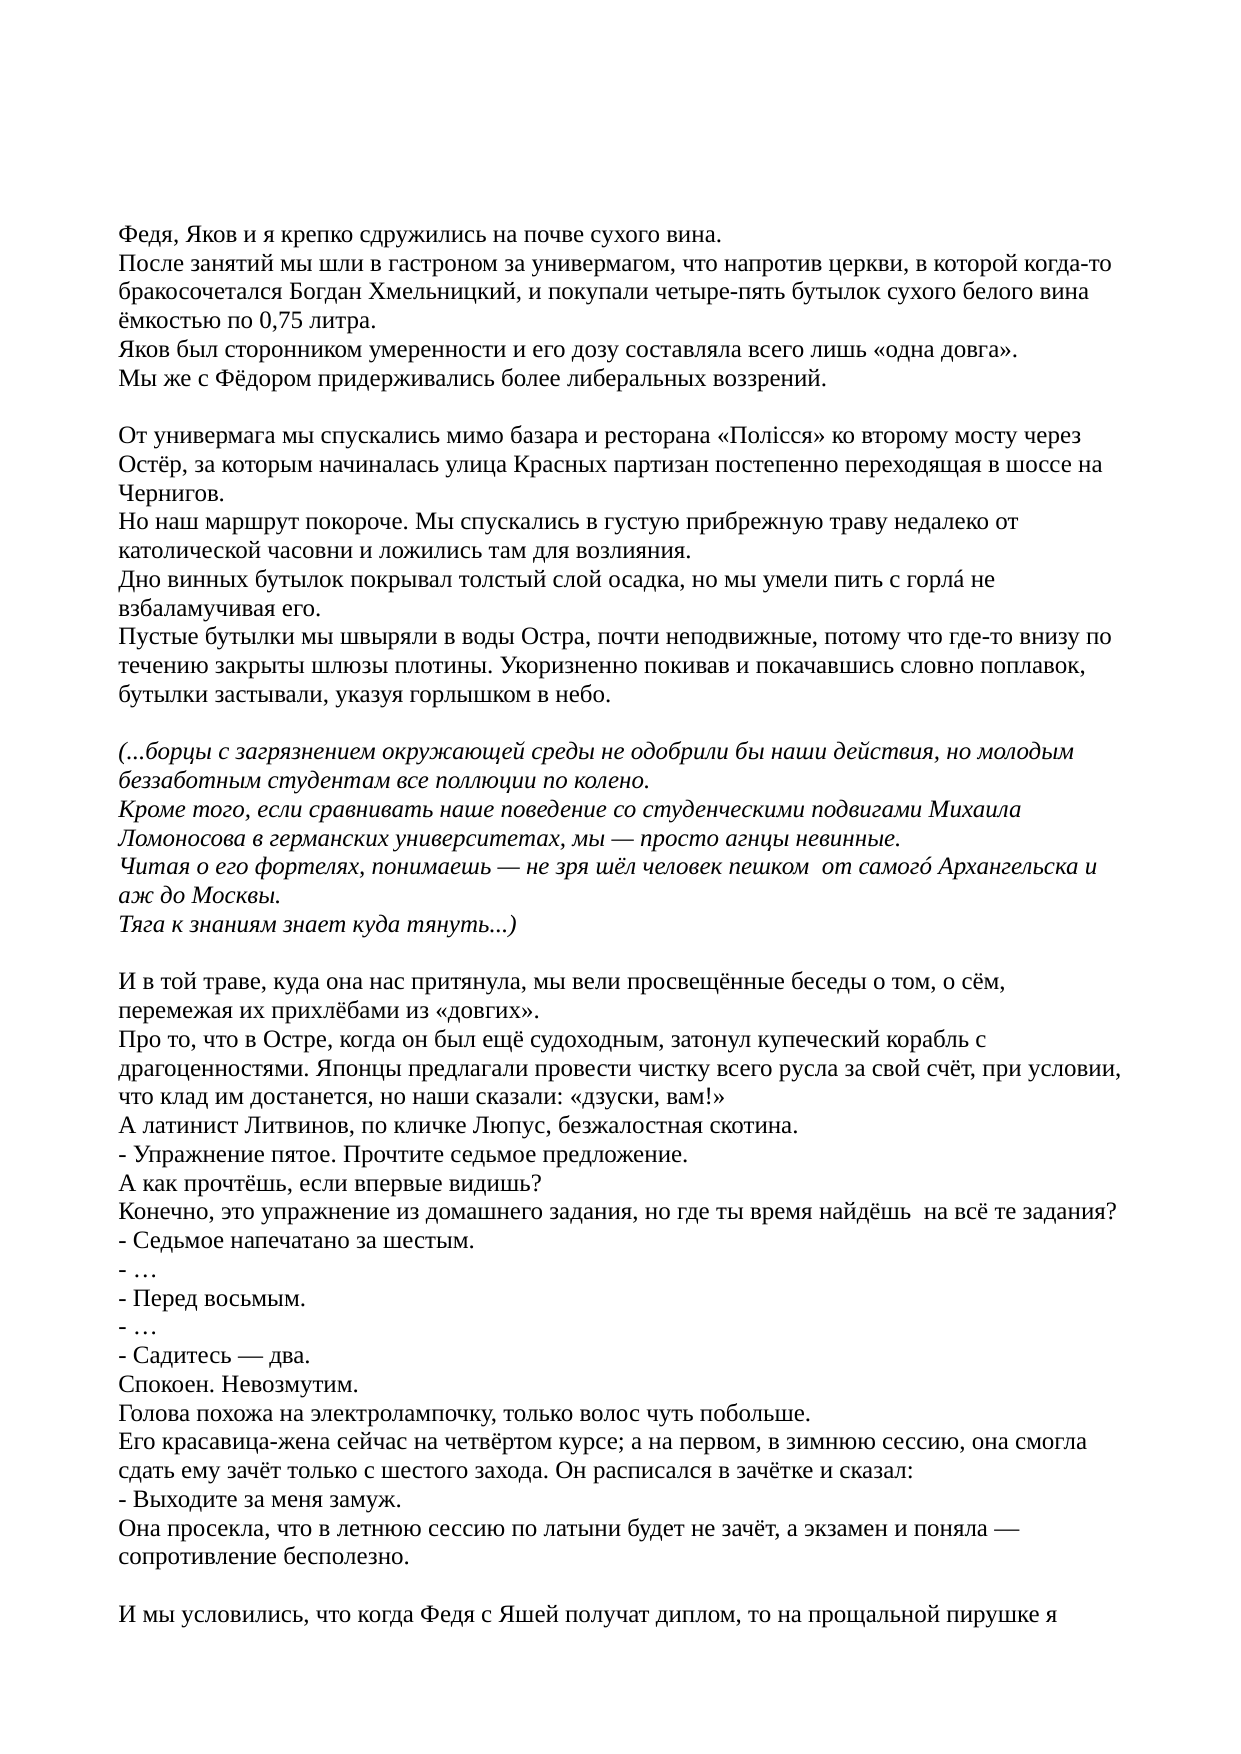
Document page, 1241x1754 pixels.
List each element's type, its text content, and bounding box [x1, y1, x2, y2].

text - Перед восьмым. [118, 1283, 1122, 1311]
text Читая о его фортелях, понимаешь — не зря шёл человек пешком от самогó Архангельска и аж до Москвы. [118, 851, 1122, 909]
text Федя, Яков и я крепко сдружились на почве сухого вина. [118, 219, 1122, 248]
text - Выходите за меня замуж. [118, 1484, 1122, 1513]
text Яков был сторонником умеренности и его дозу составляла всего лишь «одна довга». [118, 334, 1122, 363]
text Про то, что в Остре, когда он был ещё судоходным, затонул купеческий корабль с драгоценностями. Японцы предлагали провести чистку всего русла за свой счёт, при условии, что клад им достанется, но наши сказали: «дзуски, вам!» [118, 1024, 1122, 1110]
text А как прочтёшь, если впервые видишь? [118, 1168, 1122, 1196]
text - … [118, 1311, 1122, 1340]
text - Седьмое напечатано за шестым. [118, 1225, 1122, 1254]
text От универмага мы спускались мимо базара и ресторана «Полiсся» ко второму мосту через Остёр, за которым начиналась улица Красных партизан постепенно переходящая в шоссе на Чернигов. [118, 420, 1122, 506]
text Она просекла, что в летнюю сессию по латыни будет не зачёт, а экзамен и поняла — сопротивление бесполезно. [118, 1513, 1122, 1570]
text Дно винных бутылок покрывал толстый слой осадка, но мы умели пить с горлá не взбаламучивая его. [118, 564, 1122, 621]
text Тяга к знаниям знает куда тянуть...) [118, 909, 1122, 938]
text И мы условились, что когда Федя с Яшей получат диплом, то на прощальной пирушке я [118, 1599, 1122, 1628]
text Пустые бутылки мы швыряли в воды Остра, почти неподвижные, потому что где-то внизу по течению закрыты шлюзы плотины. Укоризненно покивав и покачавшись словно поплавок, бутылки застывали, указуя горлышком в небо. [118, 621, 1122, 708]
text После занятий мы шли в гастроном за универмагом, что напротив церкви, в которой когда-то бракосочетался Богдан Хмельницкий, и покупали четыре-пять бутылок сухого белого вина ёмкостью по 0,75 литра. [118, 248, 1122, 334]
text Голова похожа на электролампочку, только волос чуть побольше. [118, 1398, 1122, 1426]
text - Упражнение пятое. Прочтите седьмое предложение. [118, 1139, 1122, 1168]
text Спокоен. Невозмутим. [118, 1369, 1122, 1398]
text А латинист Литвинов, по кличке Люпус, безжалостная скотина. [118, 1110, 1122, 1139]
text - Садитесь — два. [118, 1340, 1122, 1369]
text - … [118, 1254, 1122, 1283]
text (...борцы с загрязнением окружающей среды не одобрили бы наши действия, но молодым беззаботным студентам все поллюции по колено. [118, 736, 1122, 794]
text Конечно, это упражнение из домашнего задания, но где ты время найдёшь на всё те задания? [118, 1196, 1122, 1225]
text Кроме того, если сравнивать наше поведение со студенческими подвигами Михаила Ломоносова в германских университетах, мы — просто агнцы невинные. [118, 794, 1122, 851]
text Но наш маршрут покороче. Мы спускались в густую прибрежную траву недалеко от католической часовни и ложились там для возлияния. [118, 506, 1122, 564]
text И в той траве, куда она нас притянула, мы вели просвещённые беседы о том, о сём, перемежая их прихлёбами из «довгих». [118, 966, 1122, 1024]
text Мы же с Фёдором придерживались более либеральных воззрений. [118, 363, 1122, 391]
text Его красавица-жена сейчас на четвёртом курсе; а на первом, в зимнюю сессию, она смогла сдать ему зачёт только с шестого захода. Он расписался в зачётке и сказал: [118, 1426, 1122, 1484]
